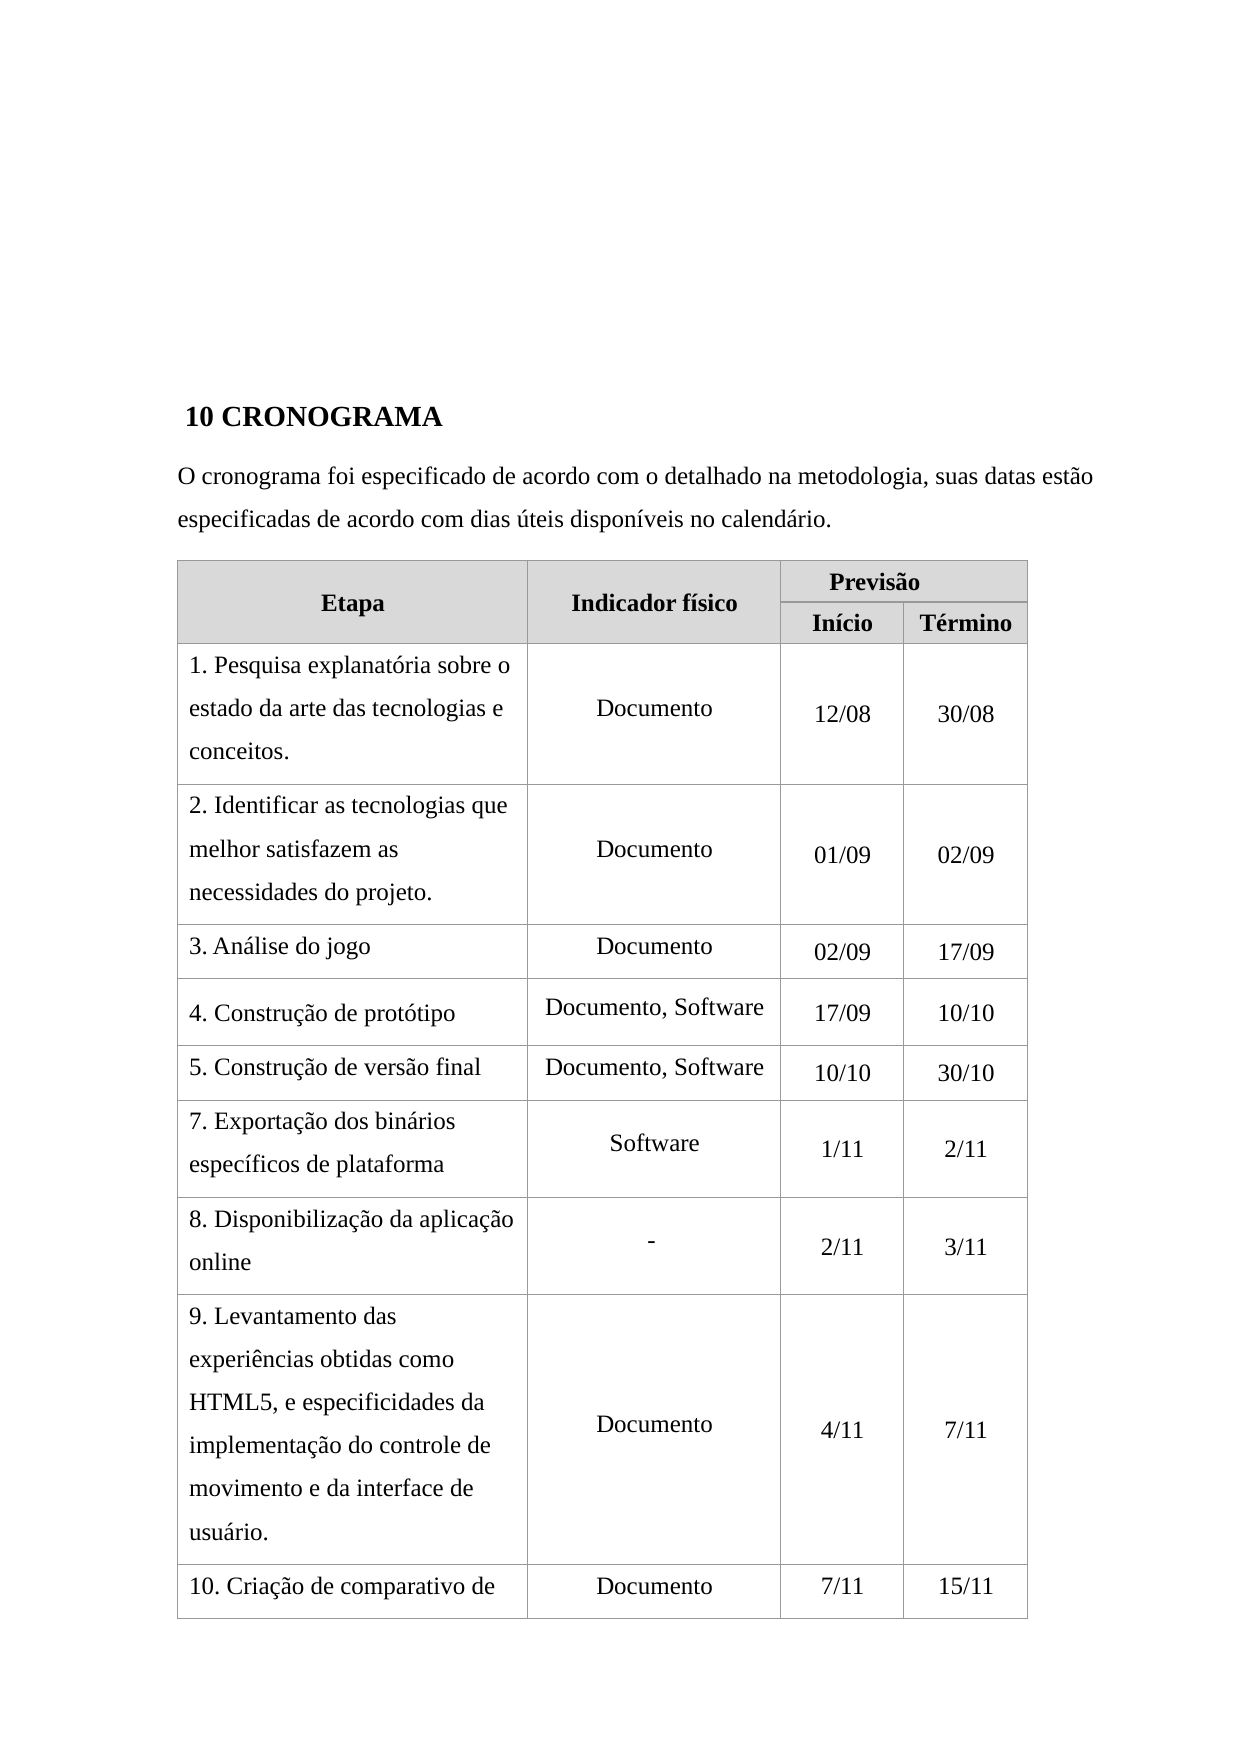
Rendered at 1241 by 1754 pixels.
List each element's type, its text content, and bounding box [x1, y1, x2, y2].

table_cell 2/11 [904, 1101, 1027, 1197]
table_header Previsão [781, 561, 1027, 601]
subtitle CRONOGRAMA [177, 399, 1122, 432]
table_cell 2/11 [781, 1198, 903, 1294]
table_header Etapa [178, 561, 527, 643]
table_cell 10/10 [781, 1046, 903, 1099]
table_cell Documento [528, 1295, 780, 1564]
table_cell 5. Construção de versão final [178, 1046, 527, 1099]
table_cell Documento, Software [528, 979, 780, 1045]
table_cell 4. Construção de protótipo [178, 979, 527, 1045]
table_cell Início [781, 603, 903, 643]
table_cell 02/09 [781, 925, 903, 978]
text O cronograma foi especificado de acordo com o detalhado na metodologia, suas datas estão especificadas de acordo com dias úteis disponíveis no calendário. [177, 461, 1122, 533]
table_cell 10/10 [904, 979, 1027, 1045]
table_cell 8. Disponibilização da aplicação online [178, 1198, 527, 1294]
table_cell 1/11 [781, 1101, 903, 1197]
table_cell 01/09 [781, 785, 903, 924]
table_cell Documento [528, 785, 780, 924]
table_cell 10. Criação de comparativo de [178, 1565, 527, 1618]
table_cell 15/11 [904, 1565, 1027, 1618]
table_cell Software [528, 1101, 780, 1197]
table_cell 30/08 [904, 644, 1027, 783]
table_cell - [528, 1198, 780, 1294]
table_cell 2. Identificar as tecnologias que melhor satisfazem as necessidades do projeto. [178, 785, 527, 924]
table_cell 02/09 [904, 785, 1027, 924]
table_cell 17/09 [904, 925, 1027, 978]
table_header Indicador físico [528, 561, 780, 643]
table_cell Documento [528, 925, 780, 978]
table_cell 17/09 [781, 979, 903, 1045]
table_cell 9. Levantamento das experiências obtidas como HTML5, e especificidades da implementação do controle de movimento e da interface de usuário. [178, 1295, 527, 1564]
table_cell 12/08 [781, 644, 903, 783]
table_cell 7/11 [781, 1565, 903, 1618]
table_cell Término [904, 603, 1027, 643]
table_cell Documento, Software [528, 1046, 780, 1099]
table_cell 4/11 [781, 1295, 903, 1564]
table_cell Documento [528, 1565, 780, 1618]
table_cell Documento [528, 644, 780, 783]
table_cell 3. Análise do jogo [178, 925, 527, 978]
table_cell 7. Exportação dos binários específicos de plataforma [178, 1101, 527, 1197]
table_cell 7/11 [904, 1295, 1027, 1564]
table_cell 1. Pesquisa explanatória sobre o estado da arte das tecnologias e conceitos. [178, 644, 527, 783]
table_cell 3/11 [904, 1198, 1027, 1294]
table_cell 30/10 [904, 1046, 1027, 1099]
